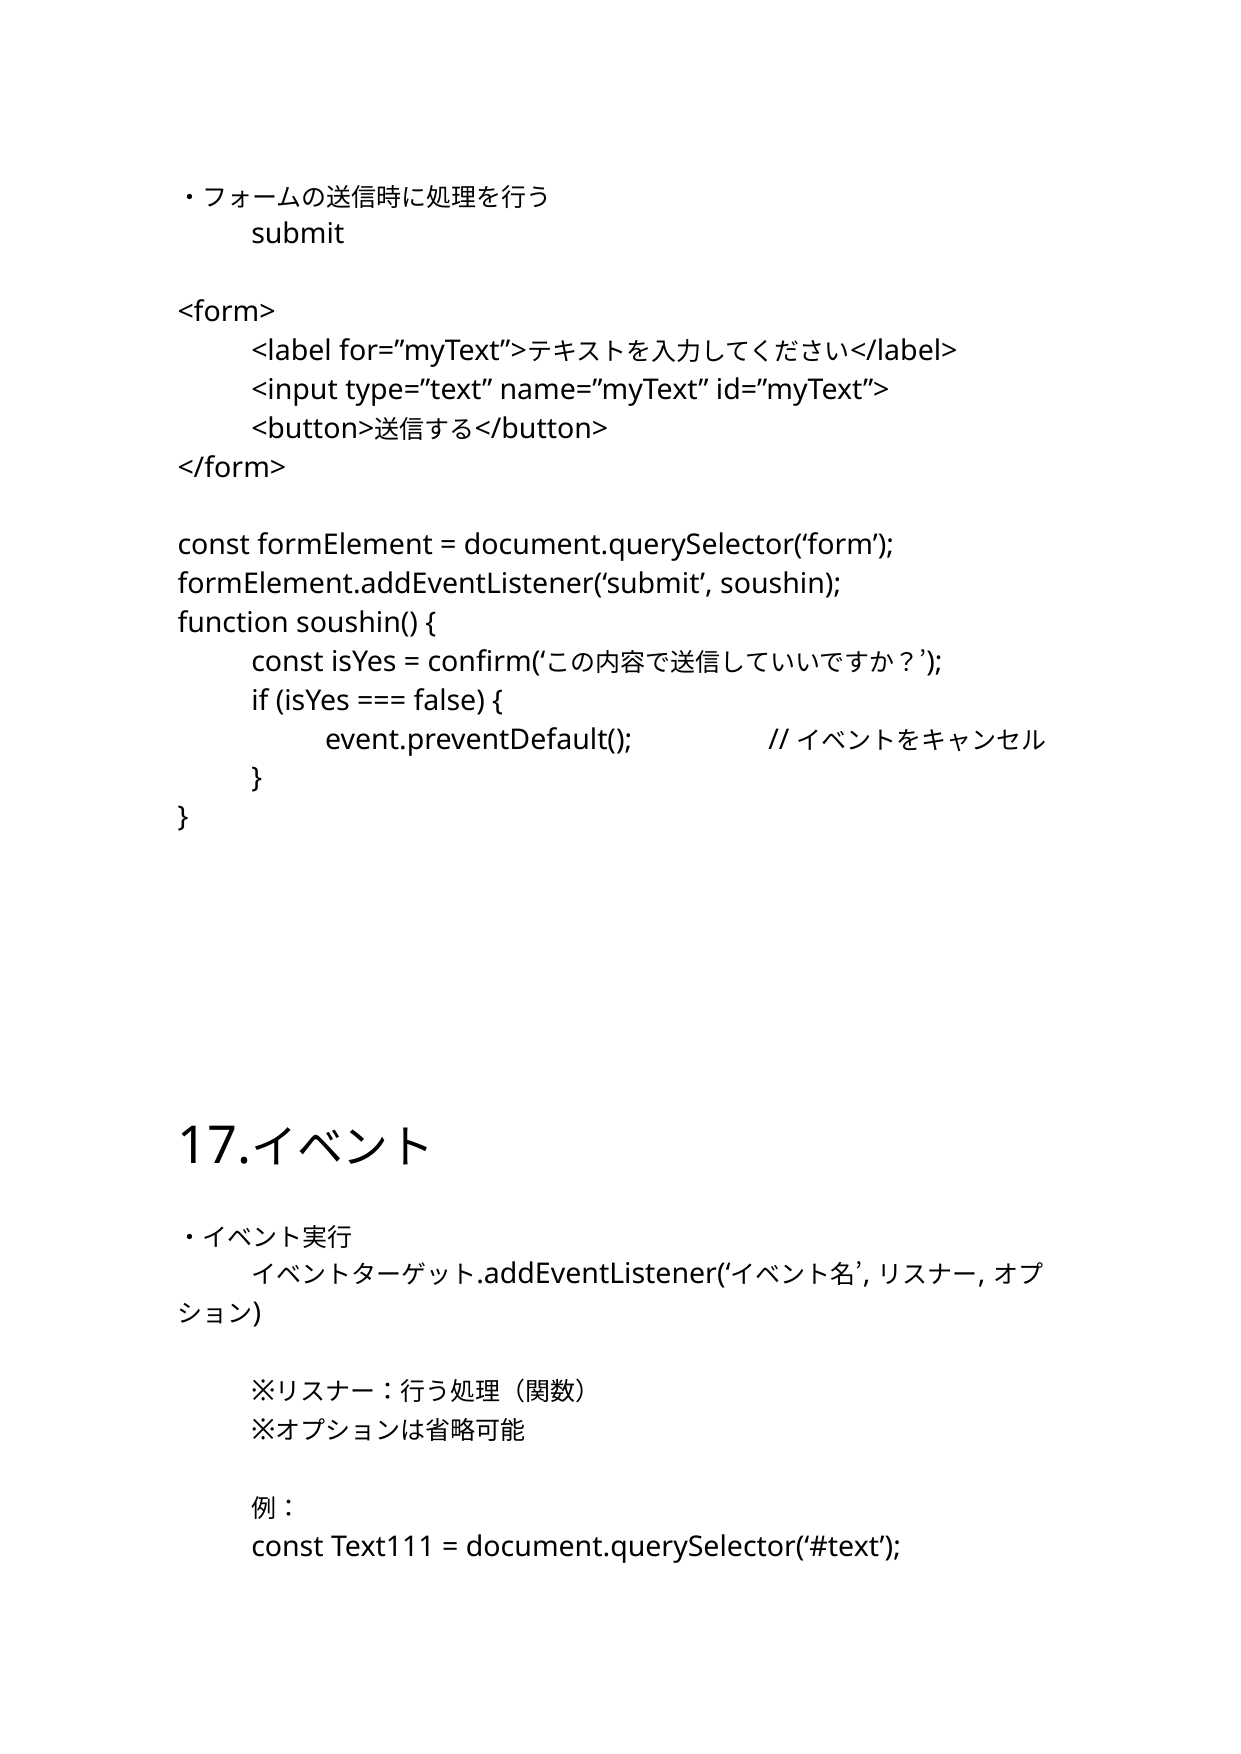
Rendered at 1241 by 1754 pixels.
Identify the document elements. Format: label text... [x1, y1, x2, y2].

text <form> [177, 291, 1063, 330]
text ※オプションは省略可能 [177, 1409, 1063, 1448]
text event.preventDefault(); // イベントをキャンセル [177, 718, 1063, 757]
text イベントターゲット.addEventListener(‘イベント名’, リスナー, オプション) [177, 1253, 1063, 1331]
text <label for=”myText”>テキストを入力してください</label> [177, 330, 1063, 369]
text submit [177, 213, 1063, 252]
text ・イベント実行 [177, 1217, 1063, 1253]
text 17.イベント [177, 1107, 1063, 1178]
text } [177, 796, 1063, 835]
text </form> [177, 447, 1063, 485]
text function soushin() { [177, 602, 1063, 641]
text ・フォームの送信時に処理を行う [177, 177, 1063, 213]
text 例： [177, 1487, 1063, 1525]
text const Text111 = document.querySelector(‘#text’); [177, 1525, 1063, 1564]
text ※リスナー：行う処理（関数） [177, 1370, 1063, 1409]
text <input type=”text” name=”myText” id=”myText”> [177, 369, 1063, 408]
text const formElement = document.querySelector(‘form’); [177, 524, 1063, 563]
text <button>送信する</button> [177, 408, 1063, 447]
text if (isYes === false) { [177, 680, 1063, 718]
text const isYes = confirm(‘この内容で送信していいですか？’); [177, 641, 1063, 680]
text formElement.addEventListener(‘submit’, soushin); [177, 563, 1063, 602]
text } [177, 757, 1063, 796]
